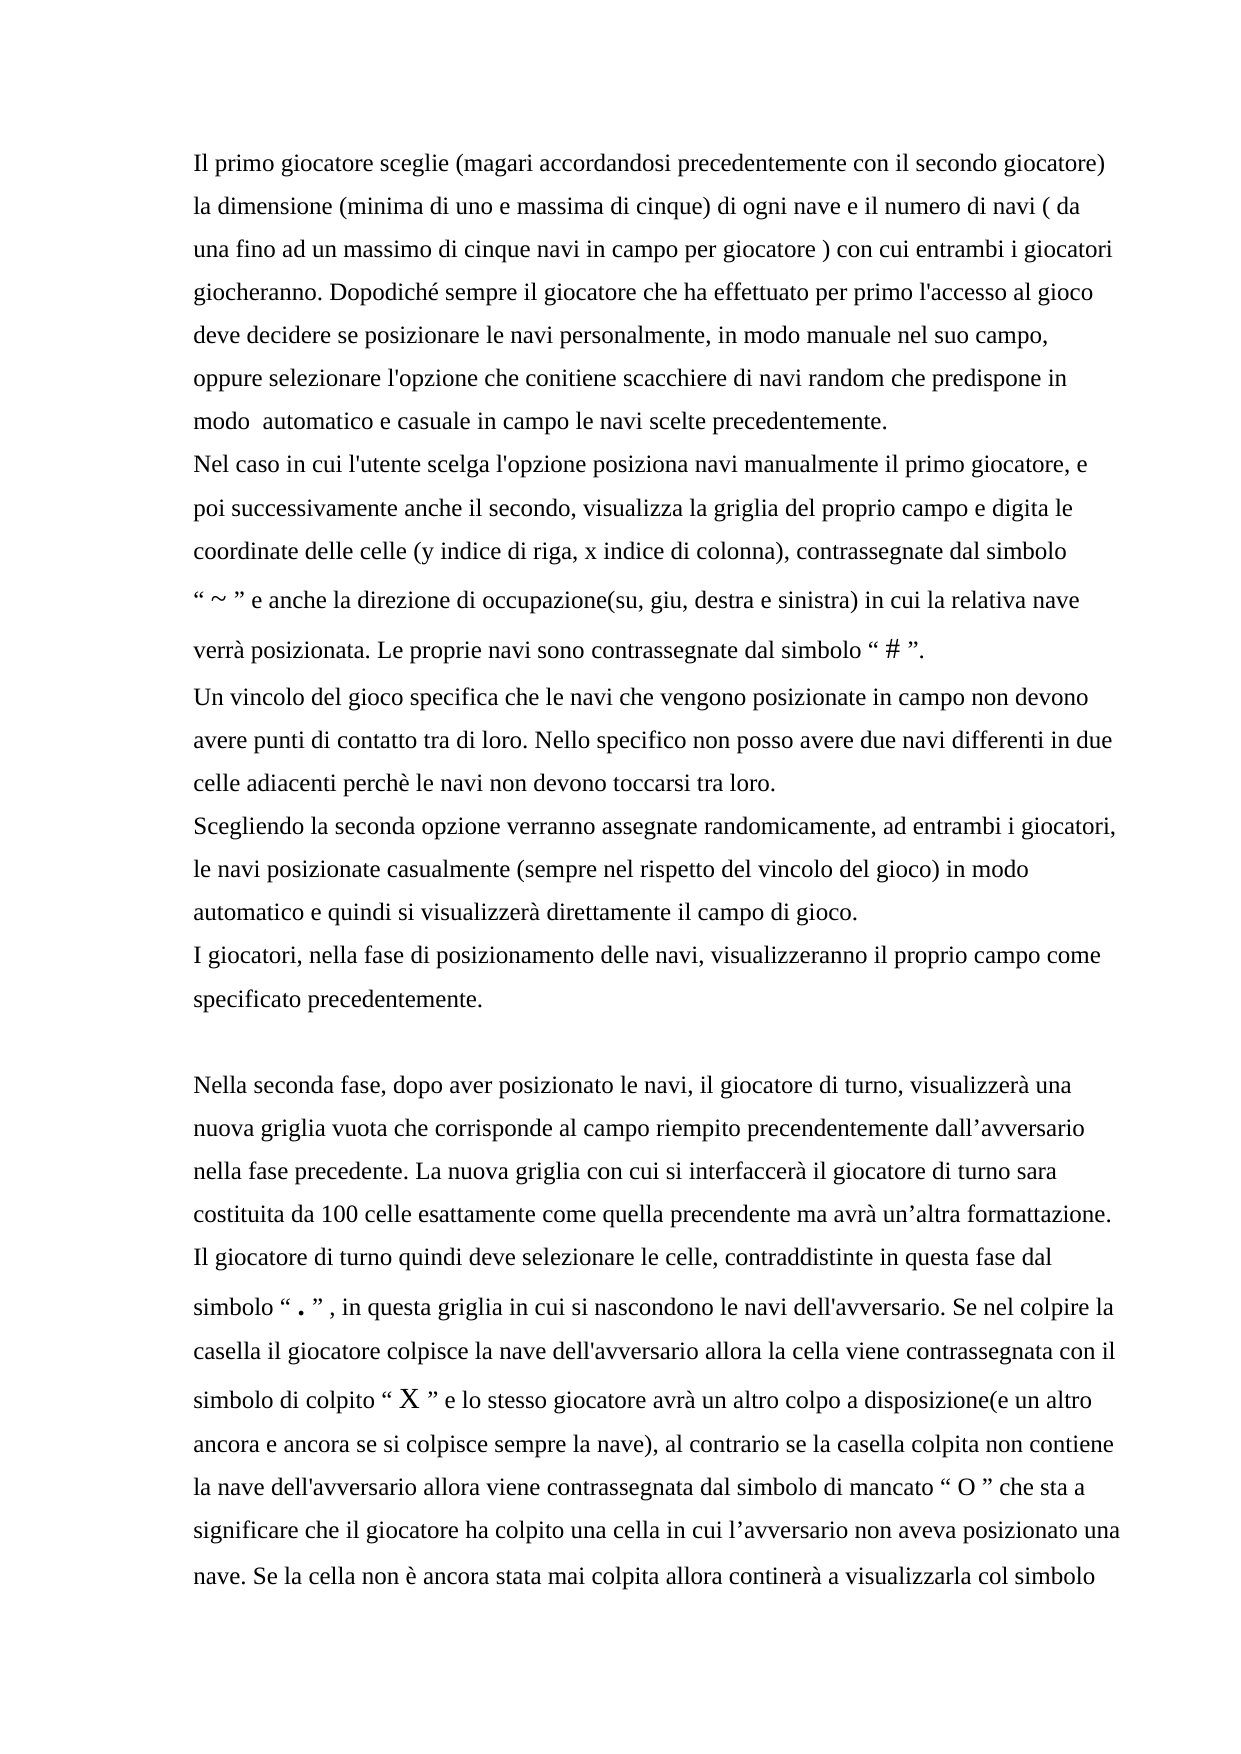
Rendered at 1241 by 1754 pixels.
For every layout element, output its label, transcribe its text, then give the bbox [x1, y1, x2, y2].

list Nel caso in cui l'utente scelga l'opzione posiziona navi manualmente il primo giocatore, e poi successivamente anche il secondo, visualizza la griglia del proprio campo e digita le coordinate delle celle (y indice di riga, x indice di colonna), contrassegnate dal simbolo “ ~ ” e anche la direzione di occupazione(su, giu, destra e sinistra) in cui la relativa nave verrà posizionata. Le proprie navi sono contrassegnate dal simbolo “ # ”. [118, 449, 1122, 665]
list Il giocatore di turno quindi deve selezionare le celle, contraddistinte in questa fase dal simbolo “ . ” , in questa griglia in cui si nascondono le navi dell'avversario. Se nel colpire la casella il giocatore colpisce la nave dell'avversario allora la cella viene contrassegnata con il simbolo di colpito “ X ” e lo stesso giocatore avrà un altro colpo a disposizione(e un altro ancora e ancora se si colpisce sempre la nave), al contrario se la casella colpita non contiene la nave dell'avversario allora viene contrassegnata dal simbolo di mancato “ O ” che sta a significare che il giocatore ha colpito una cella in cui l’avversario non aveva posizionato una nave. Se la cella non è ancora stata mai colpita allora continerà a visualizzarla col simbolo [118, 1242, 1122, 1590]
list I giocatori, nella fase di posizionamento delle navi, visualizzeranno il proprio campo come specificato precedentemente. [118, 941, 1122, 1012]
list Nella seconda fase, dopo aver posizionato le navi, il giocatore di turno, visualizzerà una nuova griglia vuota che corrisponde al campo riempito precendentemente dall’avversario nella fase precedente. La nuova griglia con cui si interfaccerà il giocatore di turno sara costituita da 100 celle esattamente come quella precendente ma avrà un’altra formattazione. [118, 1070, 1122, 1228]
list Un vincolo del gioco specifica che le navi che vengono posizionate in campo non devono avere punti di contatto tra di loro. Nello specifico non posso avere due navi differenti in due celle adiacenti perchè le navi non devono toccarsi tra loro. [118, 682, 1122, 797]
list Scegliendo la seconda opzione verranno assegnate randomicamente, ad entrambi i giocatori, le navi posizionate casualmente (sempre nel rispetto del vincolo del gioco) in modo automatico e quindi si visualizzerà direttamente il campo di gioco. [118, 811, 1122, 926]
list Il primo giocatore sceglie (magari accordandosi precedentemente con il secondo giocatore) la dimensione (minima di uno e massima di cinque) di ogni nave e il numero di navi ( da una fino ad un massimo di cinque navi in campo per giocatore ) con cui entrambi i giocatori giocheranno. Dopodiché sempre il giocatore che ha effettuato per primo l'accesso al gioco deve decidere se posizionare le navi personalmente, in modo manuale nel suo campo, oppure selezionare l'opzione che conitiene scacchiere di navi random che predispone in modo automatico e casuale in campo le navi scelte precedentemente. [118, 148, 1122, 435]
